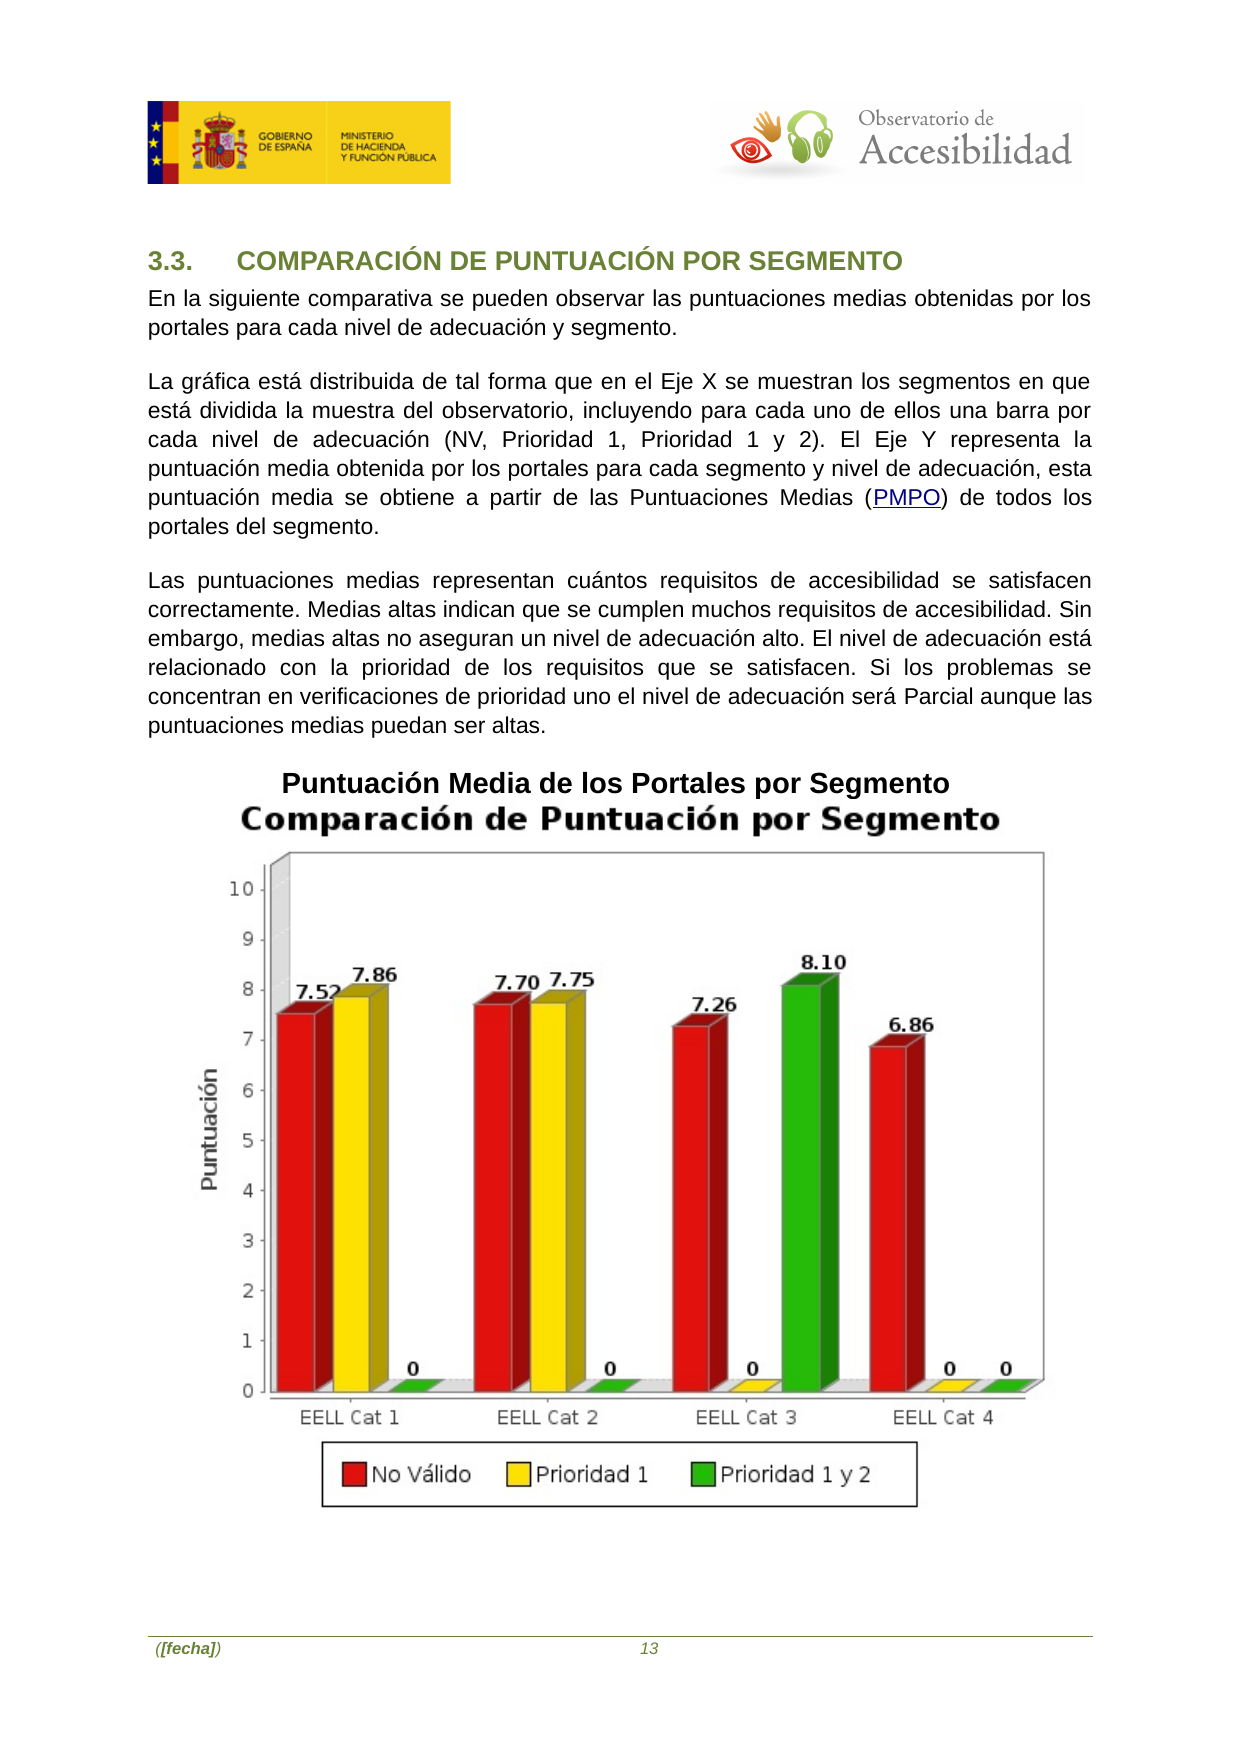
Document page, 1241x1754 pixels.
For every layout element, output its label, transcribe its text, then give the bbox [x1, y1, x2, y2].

picture [710, 101, 1086, 184]
picture [178, 799, 1062, 1509]
text Las puntuaciones medias representan cuántos requisitos de accesibilidad se satisfacen correctamente. Medias altas indican que se cumplen muchos requisitos de accesibilidad. Sin embargo, medias altas no aseguran un nivel de adecuación alto. El nivel de adecuación está relacionado con la prioridad de los requisitos que se satisfacen. Si los problemas se concentran en verificaciones de prioridad uno el nivel de adecuación será Parcial aunque las puntuaciones medias puedan ser altas. [148, 567, 1092, 738]
picture [147, 101, 451, 184]
text Puntuación Media de los Portales por Segmento [148, 766, 1092, 799]
subtitle Comparación de puntuación por segmento [148, 245, 1092, 276]
text En la siguiente comparativa se pueden observar las puntuaciones medias obtenidas por los portales para cada nivel de adecuación y segmento. [148, 285, 1092, 341]
text La gráfica está distribuida de tal forma que en el Eje X se muestran los segmentos en que está dividida la muestra del observatorio, incluyendo para cada uno de ellos una barra por cada nivel de adecuación (NV, Prioridad 1, Prioridad 1 y 2). El Eje Y representa la puntuación media obtenida por los portales para cada segmento y nivel de adecuación, esta puntuación media se obtiene a partir de las Puntuaciones Medias (PMPO) de todos los portales del segmento. [148, 368, 1092, 539]
